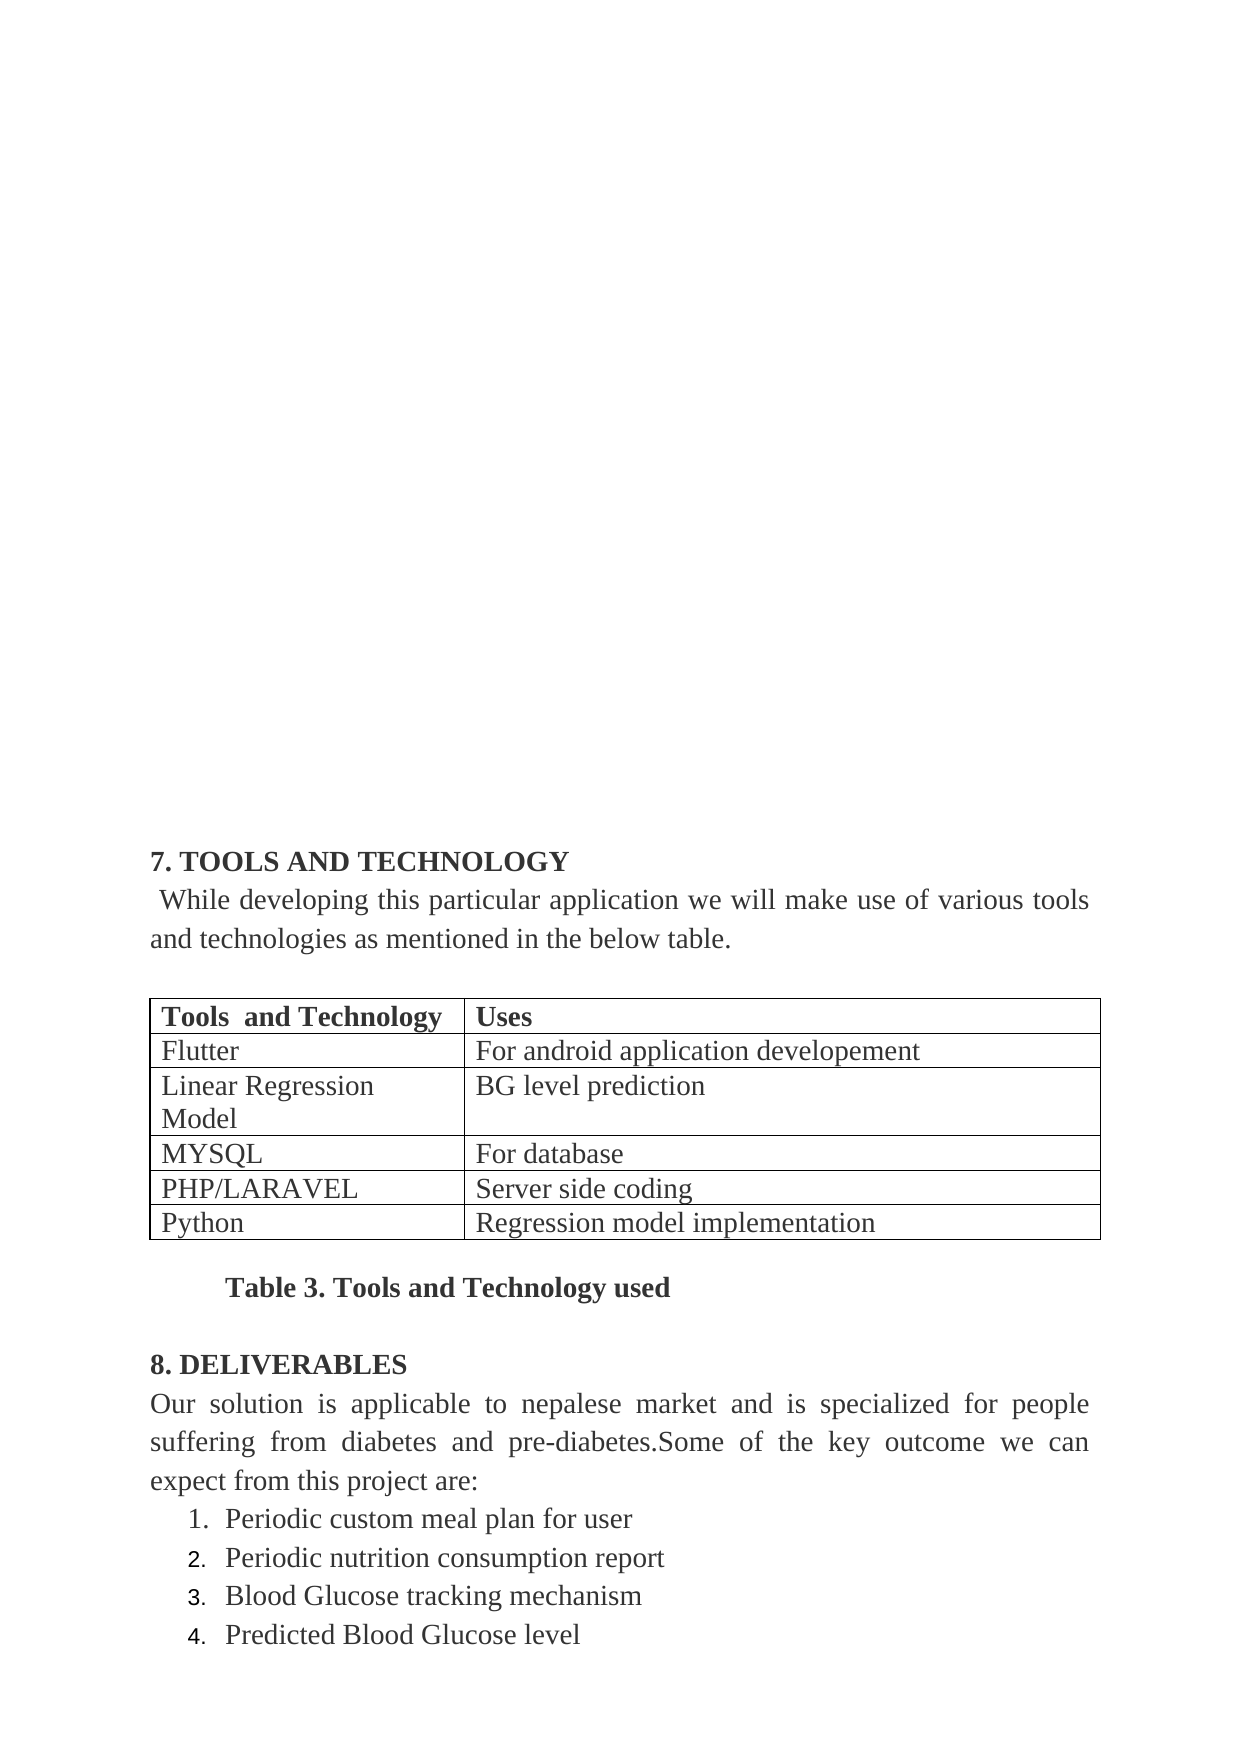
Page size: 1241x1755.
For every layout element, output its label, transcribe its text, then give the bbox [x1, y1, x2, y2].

table_cell Flutter [151, 1034, 464, 1067]
table_cell For android application developement [465, 1034, 1100, 1067]
table_header Uses [465, 999, 1100, 1032]
text 8. DELIVERABLES [150, 1347, 1090, 1381]
table_cell PHP/LARAVEL [151, 1171, 464, 1204]
table_cell MYSQL [151, 1136, 464, 1170]
list Periodic custom meal plan for user [187, 1501, 1090, 1535]
table_cell For database [465, 1136, 1100, 1170]
table_cell Linear Regression Model [151, 1068, 464, 1135]
text Table 3. Tools and Technology used [150, 1270, 1090, 1304]
text Our solution is applicable to nepalese market and is specialized for people suffering from diabetes and pre-diabetes.Some of the key outcome we can expect from this project are: [150, 1386, 1090, 1496]
table_cell Server side coding [465, 1171, 1100, 1204]
table_header Tools and Technology [151, 999, 464, 1032]
list Blood Glucose tracking mechanism [187, 1578, 1090, 1612]
text While developing this particular application we will make use of various tools and technologies as mentioned in the below table. [150, 882, 1090, 954]
list Periodic nutrition consumption report [187, 1540, 1090, 1573]
table_cell Regression model implementation [465, 1205, 1100, 1239]
table_cell BG level prediction [465, 1068, 1100, 1135]
text 7. TOOLS AND TECHNOLOGY [150, 844, 1090, 877]
list Predicted Blood Glucose level [187, 1617, 1090, 1651]
table_cell Python [151, 1205, 464, 1239]
